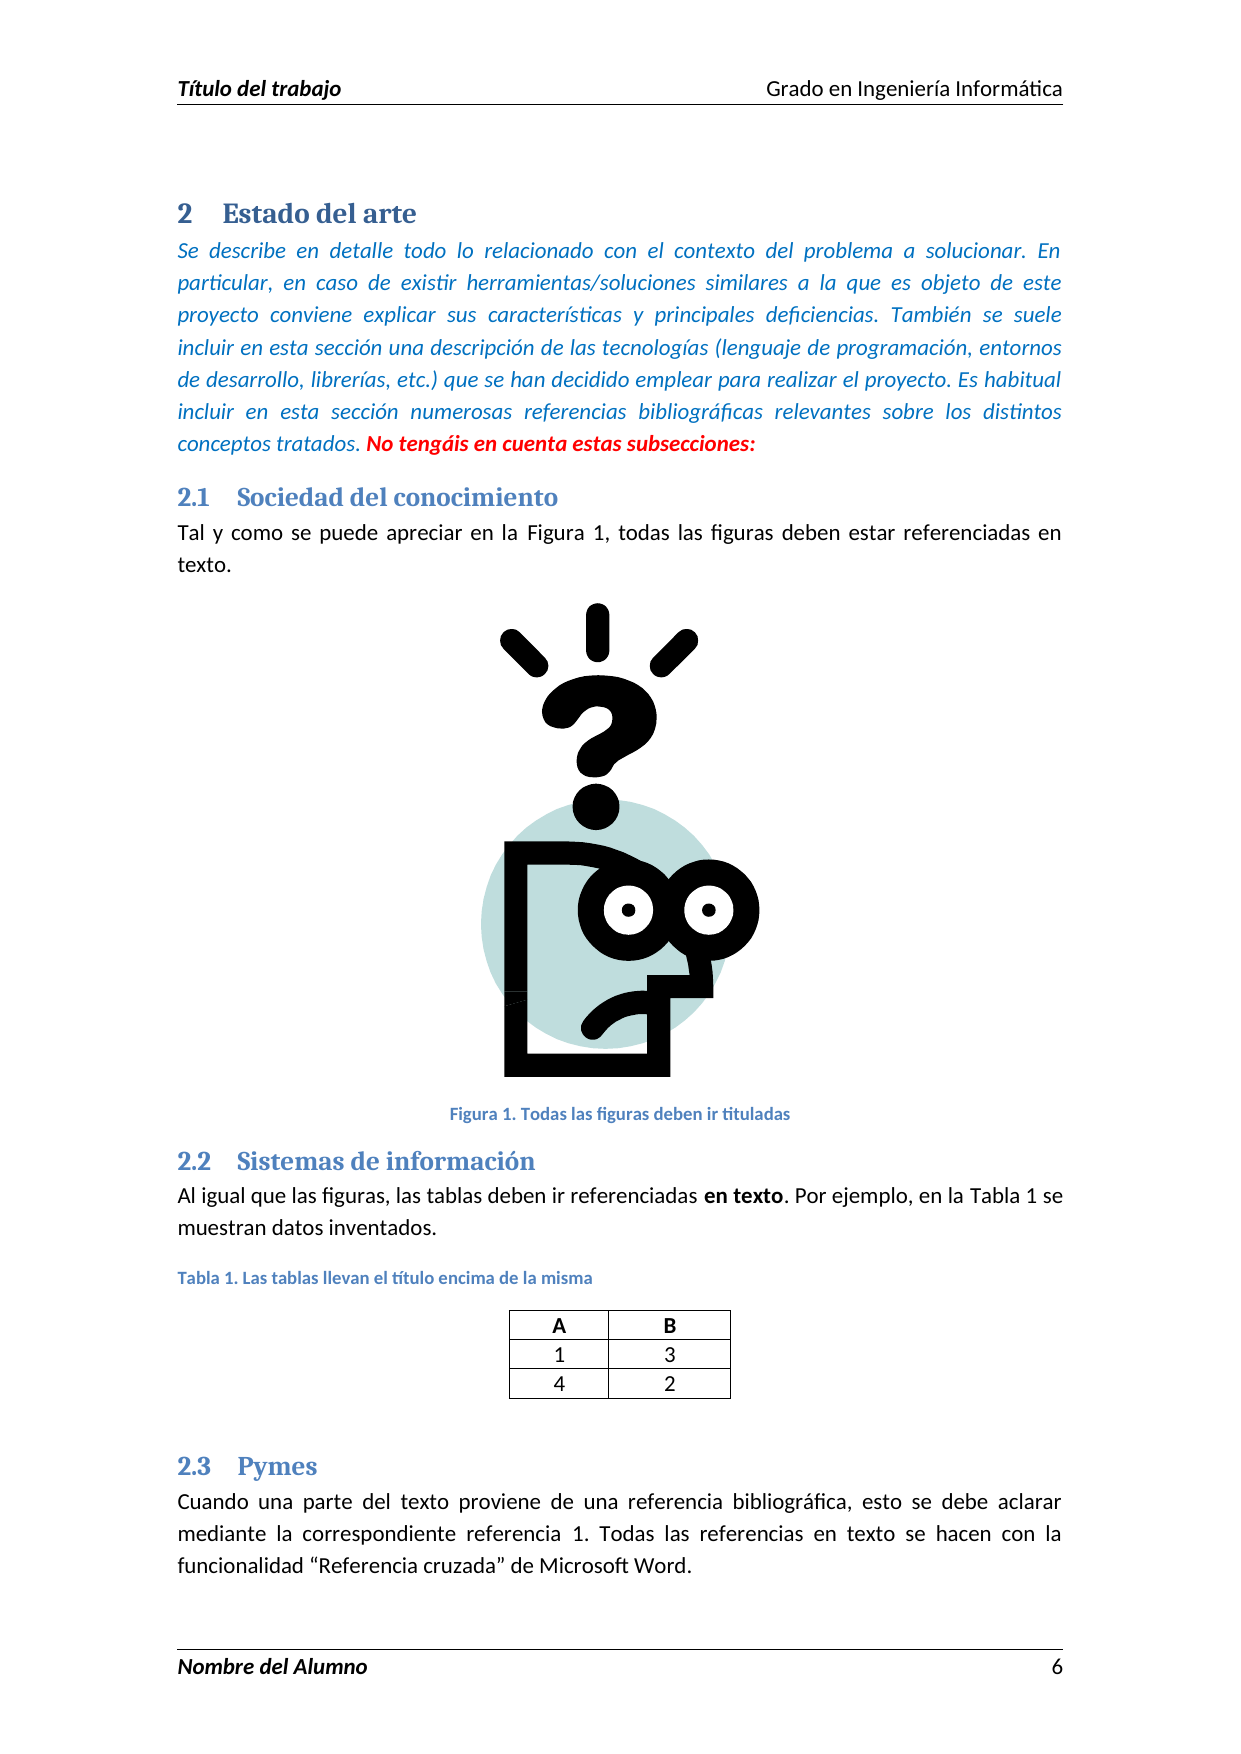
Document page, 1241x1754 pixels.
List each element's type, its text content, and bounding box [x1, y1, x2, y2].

subtitle Pymes [177, 1451, 1063, 1483]
table_cell 2 [609, 1369, 730, 1397]
text Al igual que las figuras, las tablas deben ir referenciadas en texto. Por ejemplo, en la Tabla 1 se muestran datos inventados. [177, 1181, 1063, 1241]
text Tabla 1. Las tablas llevan el título encima de la misma [177, 1266, 1063, 1289]
table_cell 3 [609, 1340, 730, 1368]
text Se describe en detalle todo lo relacionado con el contexto del problema a solucionar. En particular, en caso de existir herramientas/soluciones similares a la que es objeto de este proyecto conviene explicar sus características y principales deficiencias. También se suele incluir en esta sección una descripción de las tecnologías (lenguaje de programación, entornos de desarrollo, librerías, etc.) que se han decidido emplear para realizar el proyecto. Es habitual incluir en esta sección numerosas referencias bibliográficas relevantes sobre los distintos conceptos tratados. No tengáis en cuenta estas subsecciones: [177, 236, 1063, 457]
table_header A [510, 1311, 608, 1339]
text Cuando una parte del texto proviene de una referencia bibliográfica, esto se debe aclarar mediante la correspondiente referencia [1]. Todas las referencias en texto se hacen con la funcionalidad “Referencia cruzada” de Microsoft Word. [177, 1487, 1063, 1579]
table_header B [609, 1311, 730, 1339]
text Figura 1. Todas las figuras deben ir tituladas [177, 1102, 1063, 1125]
table_cell 4 [510, 1369, 608, 1397]
subtitle Sociedad del conocimiento [177, 482, 1063, 513]
subtitle Estado del arte [177, 198, 1063, 231]
subtitle Sistemas de información [177, 1146, 1063, 1177]
table_cell 1 [510, 1340, 608, 1368]
text Tal y como se puede apreciar en la Figura 1, todas las figuras deben estar referenciadas en texto. [177, 518, 1063, 578]
